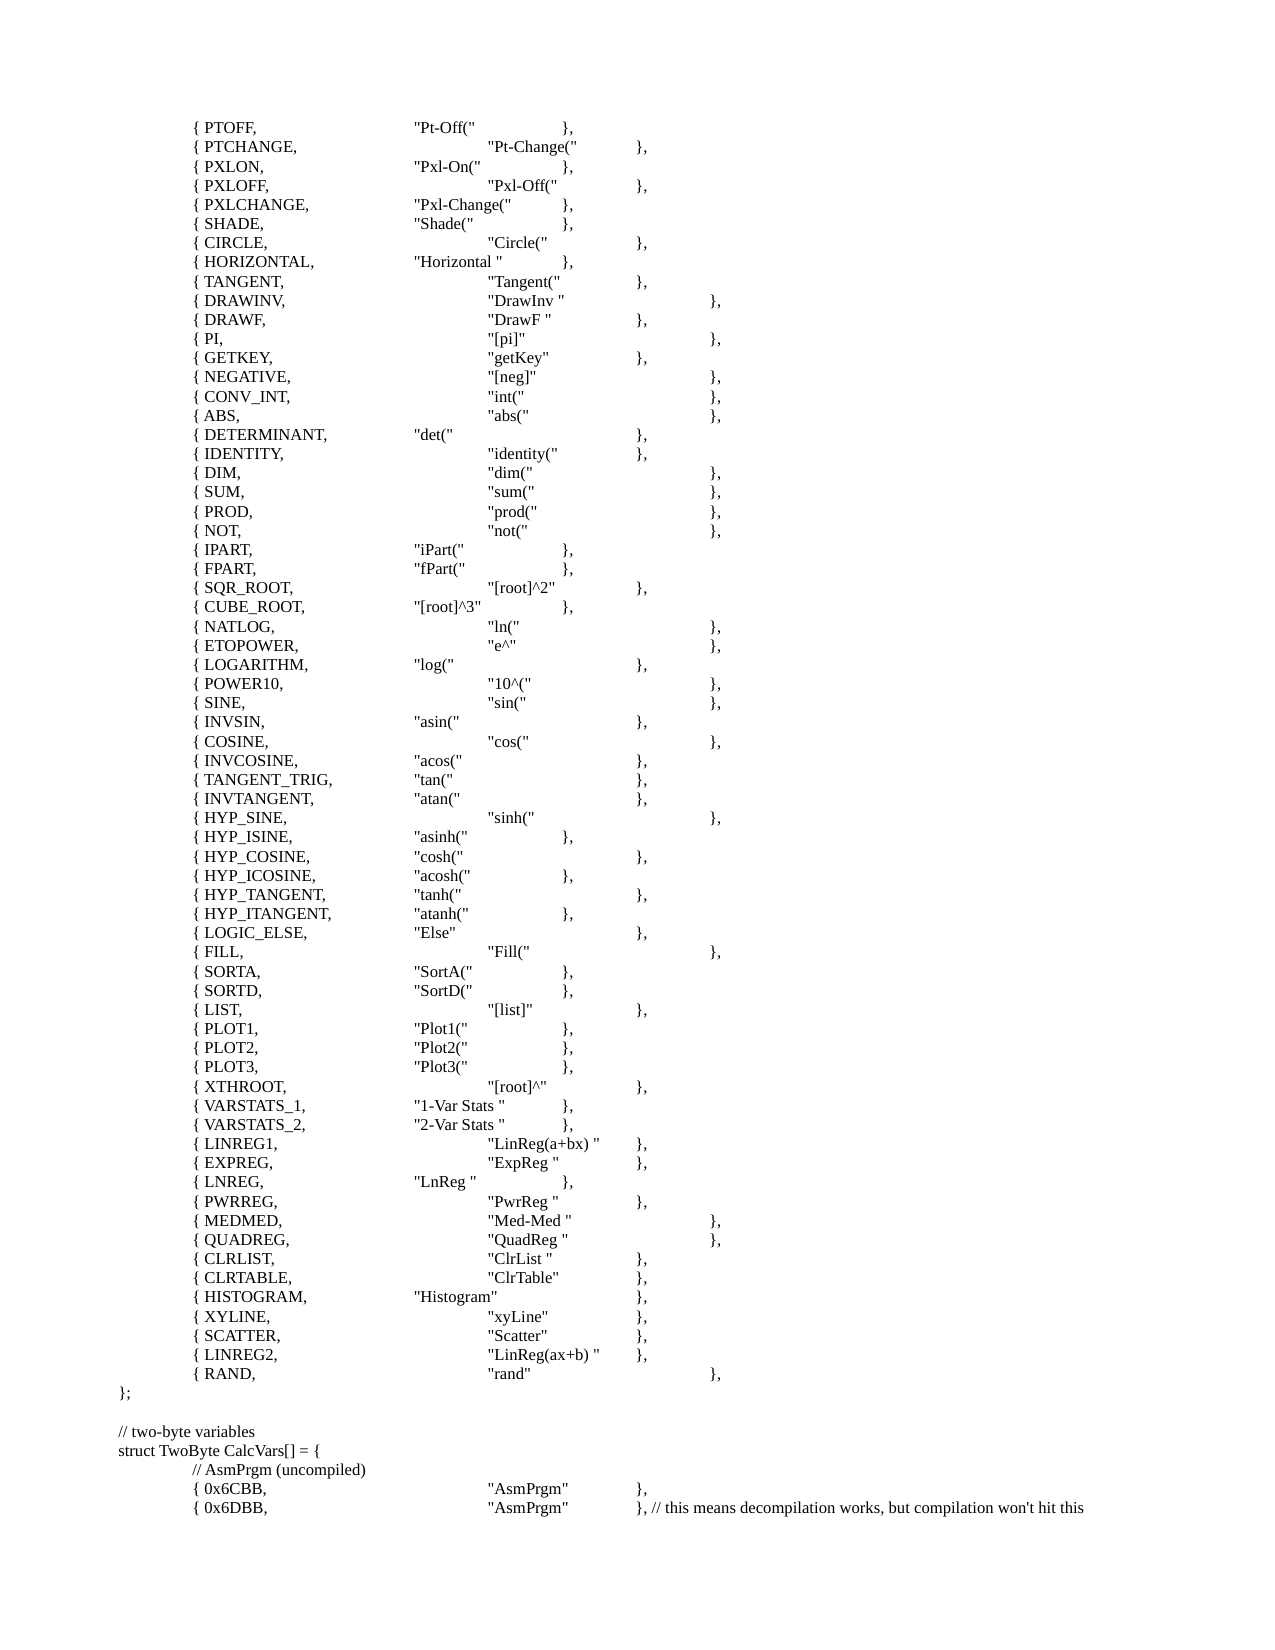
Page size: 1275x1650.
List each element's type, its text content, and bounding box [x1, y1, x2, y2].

text { PWRREG, "PwrReg " }, [118, 1191, 1157, 1211]
text { PTOFF, "Pt-Off(" }, [118, 118, 1157, 137]
text { DETERMINANT, "det(" }, [118, 425, 1157, 444]
text { DRAWINV, "DrawInv " }, [118, 291, 1157, 310]
text { PTCHANGE, "Pt-Change(" }, [118, 137, 1157, 156]
text { PXLCHANGE, "Pxl-Change(" }, [118, 195, 1157, 214]
text { LIST, "[list]" }, [118, 1000, 1157, 1019]
text { PLOT1, "Plot1(" }, [118, 1019, 1157, 1038]
text { PXLOFF, "Pxl-Off(" }, [118, 176, 1157, 195]
text { XTHROOT, "[root]^" }, [118, 1076, 1157, 1096]
text { HYP_SINE, "sinh(" }, [118, 808, 1157, 827]
text { COSINE, "cos(" }, [118, 731, 1157, 751]
text { ABS, "abs(" }, [118, 406, 1157, 425]
text { SINE, "sin(" }, [118, 693, 1157, 712]
text { QUADREG, "QuadReg " }, [118, 1230, 1157, 1249]
text { SQR_ROOT, "[root]^2" }, [118, 578, 1157, 597]
text { IDENTITY, "identity(" }, [118, 444, 1157, 463]
text { CLRTABLE, "ClrTable" }, [118, 1268, 1157, 1287]
text { RAND, "rand" }, [118, 1364, 1157, 1383]
text { HYP_ICOSINE, "acosh(" }, [118, 866, 1157, 885]
text // two-byte variables [118, 1421, 1157, 1441]
text { DIM, "dim(" }, [118, 463, 1157, 482]
text { PXLON, "Pxl-On(" }, [118, 156, 1157, 176]
text { ETOPOWER, "e^" }, [118, 636, 1157, 655]
text { HYP_COSINE, "cosh(" }, [118, 846, 1157, 866]
text { LNREG, "LnReg " }, [118, 1172, 1157, 1191]
text { SHADE, "Shade(" }, [118, 214, 1157, 233]
text { VARSTATS_2, "2-Var Stats " }, [118, 1115, 1157, 1134]
text { FPART, "fPart(" }, [118, 559, 1157, 578]
text { LOGARITHM, "log(" }, [118, 655, 1157, 674]
text { XYLINE, "xyLine" }, [118, 1306, 1157, 1326]
text { SORTD, "SortD(" }, [118, 981, 1157, 1000]
text { SUM, "sum(" }, [118, 482, 1157, 501]
text { LINREG2, "LinReg(ax+b) " }, [118, 1345, 1157, 1364]
text { POWER10, "10^(" }, [118, 674, 1157, 693]
text { LOGIC_ELSE, "Else" }, [118, 923, 1157, 942]
text { FILL, "Fill(" }, [118, 942, 1157, 961]
text { 0x6DBB, "AsmPrgm" }, // this means decompilation works, but compilation won't hit this [118, 1498, 1157, 1517]
text { PROD, "prod(" }, [118, 501, 1157, 521]
text { SORTA, "SortA(" }, [118, 961, 1157, 981]
text { GETKEY, "getKey" }, [118, 348, 1157, 367]
text { CUBE_ROOT, "[root]^3" }, [118, 597, 1157, 616]
text { LINREG1, "LinReg(a+bx) " }, [118, 1134, 1157, 1153]
text { TANGENT, "Tangent(" }, [118, 271, 1157, 291]
text { PLOT2, "Plot2(" }, [118, 1038, 1157, 1057]
text { CONV_INT, "int(" }, [118, 386, 1157, 406]
text { PLOT3, "Plot3(" }, [118, 1057, 1157, 1076]
text { HYP_ISINE, "asinh(" }, [118, 827, 1157, 846]
text { HYP_ITANGENT, "atanh(" }, [118, 904, 1157, 923]
text { PI, "[pi]" }, [118, 329, 1157, 348]
text { HISTOGRAM, "Histogram" }, [118, 1287, 1157, 1306]
text { INVTANGENT, "atan(" }, [118, 789, 1157, 808]
text { NATLOG, "ln(" }, [118, 616, 1157, 636]
text }; [118, 1383, 1157, 1402]
text { DRAWF, "DrawF " }, [118, 310, 1157, 329]
text { NOT, "not(" }, [118, 521, 1157, 540]
text { SCATTER, "Scatter" }, [118, 1326, 1157, 1345]
text { CLRLIST, "ClrList " }, [118, 1249, 1157, 1268]
text { 0x6CBB, "AsmPrgm" }, [118, 1479, 1157, 1498]
text { MEDMED, "Med-Med " }, [118, 1211, 1157, 1230]
text { VARSTATS_1, "1-Var Stats " }, [118, 1096, 1157, 1115]
text struct TwoByte CalcVars[] = { [118, 1441, 1157, 1460]
text { EXPREG, "ExpReg " }, [118, 1153, 1157, 1172]
text // AsmPrgm (uncompiled) [118, 1460, 1157, 1479]
text { IPART, "iPart(" }, [118, 540, 1157, 559]
text { TANGENT_TRIG, "tan(" }, [118, 770, 1157, 789]
text { INVCOSINE, "acos(" }, [118, 751, 1157, 770]
text { HORIZONTAL, "Horizontal " }, [118, 252, 1157, 271]
text { CIRCLE, "Circle(" }, [118, 233, 1157, 252]
text { INVSIN, "asin(" }, [118, 712, 1157, 731]
text { NEGATIVE, "[neg]" }, [118, 367, 1157, 386]
text { HYP_TANGENT, "tanh(" }, [118, 885, 1157, 904]
